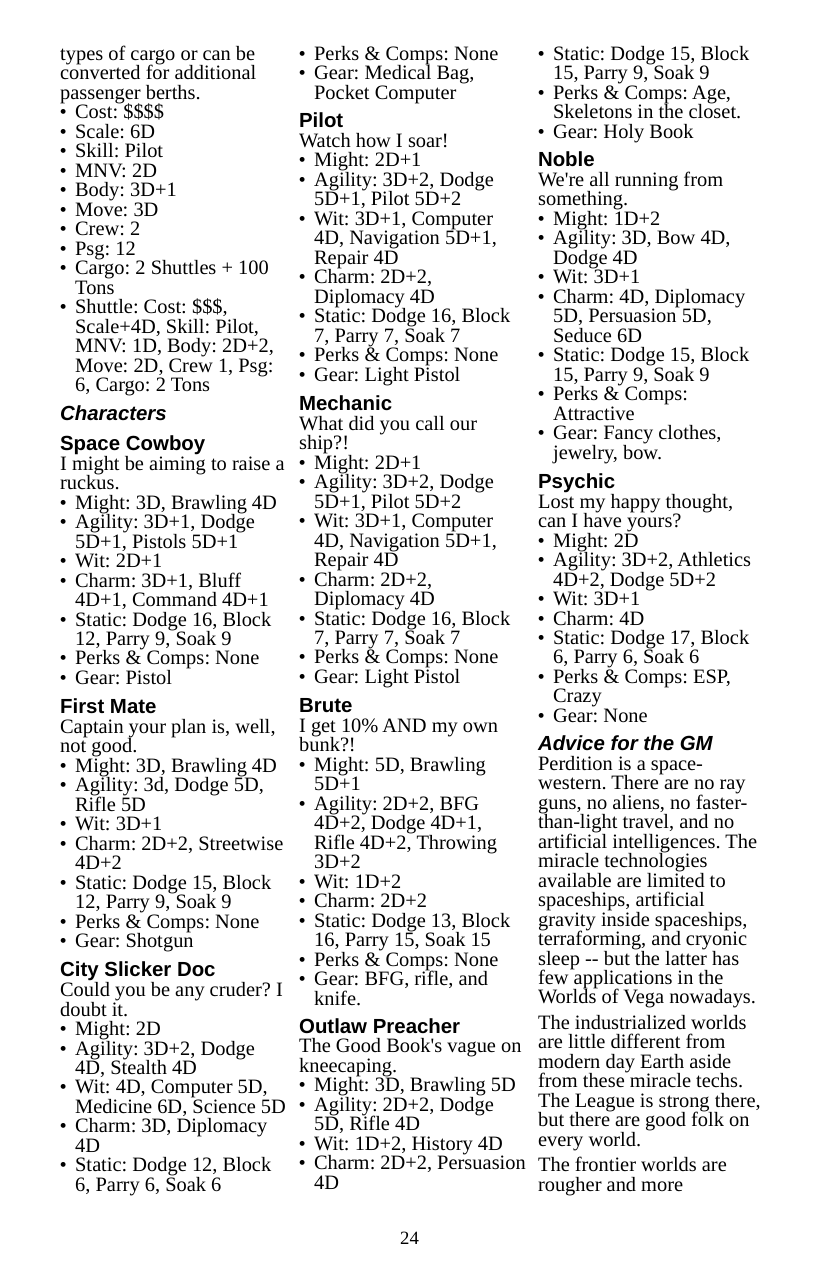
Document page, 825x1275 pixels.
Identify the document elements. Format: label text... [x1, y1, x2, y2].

text I might be aiming to raise a ruckus. [60, 454, 287, 493]
text The frontier worlds are rougher and more [538, 1156, 765, 1195]
list Gear: Light Pistol [299, 366, 526, 385]
subtitle Noble [538, 151, 765, 171]
list Crew: 2 [60, 220, 287, 240]
list Might: 2D [60, 1020, 287, 1039]
list Agility: 3D+1, Dodge 5D+1, Pistols 5D+1 [60, 513, 287, 552]
list Agility: 2D+2, BFG 4D+2, Dodge 4D+1, Rifle 4D+2, Throwing 3D+2 [299, 795, 526, 873]
text Perdition is a space-western. There are no ray guns, no aliens, no faster-than-light travel, and no artificial intelligences. The miracle technologies available are limited to spaceships, artificial gravity inside spaceships, terraforming, and cryonic sleep -- but the latter has few applications in the Worlds of Vega nowadays. [538, 755, 765, 1008]
list Charm: 3D, Diplomacy 4D [60, 1117, 287, 1156]
list Agility: 3D+2, Dodge 5D+1, Pilot 5D+2 [299, 473, 526, 512]
list Wit: 2D+1 [60, 552, 287, 571]
list Might: 2D+1 [299, 151, 526, 171]
list Agility: 3d, Dodge 5D, Rifle 5D [60, 776, 287, 815]
list Body: 3D+1 [60, 181, 287, 201]
list Agility: 3D+2, Dodge 4D, Stealth 4D [60, 1039, 287, 1078]
list Gear: BFG, rifle, and knife. [299, 970, 526, 1009]
subtitle Psychic [538, 469, 765, 492]
list Charm: 4D [538, 609, 765, 629]
list Charm: 2D+2, Persuasion 4D [299, 1154, 526, 1193]
list Agility: 3D+2, Dodge 5D+1, Pilot 5D+2 [299, 171, 526, 210]
list Might: 2D [538, 531, 765, 551]
list Static: Dodge 15, Block 12, Parry 9, Soak 9 [60, 874, 287, 913]
list Wit: 3D+1 [60, 815, 287, 835]
list Perks & Comps: None [299, 45, 526, 64]
list Perks & Comps: None [299, 951, 526, 970]
list Move: 3D [60, 201, 287, 220]
list Perks & Comps: Age, Skeletons in the closet. [538, 84, 765, 123]
list Agility: 2D+2, Dodge 5D, Rifle 4D [299, 1096, 526, 1135]
list Charm: 4D, Diplomacy 5D, Persuasion 5D, Seduce 6D [538, 288, 765, 346]
list Static: Dodge 12, Block 6, Parry 6, Soak 6 [60, 1156, 287, 1195]
text We're all running from something. [538, 171, 765, 210]
list Wit: 3D+1 [538, 268, 765, 288]
list Gear: Medical Bag, Pocket Computer [299, 64, 526, 103]
list Perks & Comps: Attractive [538, 385, 765, 424]
list Wit: 1D+2 [299, 873, 526, 892]
text The Good Book's vague on kneecaping. [299, 1037, 526, 1076]
list Charm: 2D+2, Diplomacy 4D [299, 570, 526, 609]
text I get 10% AND my own bunk?! [299, 717, 526, 756]
list Perks & Comps: None [60, 649, 287, 669]
list Charm: 2D+2 [299, 892, 526, 912]
subtitle Brute [299, 693, 526, 717]
list Wit: 1D+2, History 4D [299, 1135, 526, 1154]
list Cargo: 2 Shuttles + 100 Tons [60, 259, 287, 298]
subtitle City Slicker Doc [60, 958, 287, 981]
list Gear: Fancy clothes, jewelry, bow. [538, 424, 765, 463]
text Could you be any cruder? I doubt it. [60, 981, 287, 1020]
text Lost my happy thought, can I have yours? [538, 492, 765, 531]
list Wit: 3D+1 [538, 590, 765, 609]
list Perks & Comps: None [299, 346, 526, 366]
list Gear: Light Pistol [299, 668, 526, 687]
list Gear: Holy Book [538, 123, 765, 142]
list Perks & Comps: ESP, Crazy [538, 668, 765, 707]
list Might: 3D, Brawling 4D [60, 493, 287, 513]
list Static: Dodge 16, Block 12, Parry 9, Soak 9 [60, 610, 287, 649]
list Might: 3D, Brawling 5D [299, 1076, 526, 1096]
list Cost: $$$$ [60, 103, 287, 123]
list Wit: 3D+1, Computer 4D, Navigation 5D+1, Repair 4D [299, 210, 526, 268]
list Static: Dodge 16, Block 7, Parry 7, Soak 7 [299, 609, 526, 648]
list Agility: 3D, Bow 4D, Dodge 4D [538, 229, 765, 268]
list Perks & Comps: None [299, 648, 526, 668]
list Might: 5D, Brawling 5D+1 [299, 756, 526, 795]
text Watch how I soar! [299, 132, 526, 151]
text What did you call our ship?! [299, 414, 526, 453]
list Might: 1D+2 [538, 210, 765, 229]
subtitle Characters [60, 402, 287, 425]
text Captain your plan is, well, not good. [60, 718, 287, 757]
list Shuttle: Cost: $$$, Scale+4D, Skill: Pilot, MNV: 1D, Body: 2D+2, Move: 2D, Crew 1, Psg: 6, Cargo: 2 Tons [60, 298, 287, 396]
list Psg: 12 [60, 240, 287, 259]
list Wit: 3D+1, Computer 4D, Navigation 5D+1, Repair 4D [299, 512, 526, 570]
subtitle First Mate [60, 694, 287, 718]
list Gear: None [538, 707, 765, 726]
list Skill: Pilot [60, 142, 287, 162]
subtitle Mechanic [299, 391, 526, 414]
list Might: 3D, Brawling 4D [60, 757, 287, 776]
list Charm: 3D+1, Bluff 4D+1, Command 4D+1 [60, 571, 287, 610]
subtitle Space Cowboy [60, 431, 287, 454]
subtitle Pilot [299, 112, 526, 132]
text types of cargo or can be converted for additional passenger berths. [60, 45, 287, 103]
list Wit: 4D, Computer 5D, Medicine 6D, Science 5D [60, 1078, 287, 1117]
list Static: Dodge 16, Block 7, Parry 7, Soak 7 [299, 307, 526, 346]
list MNV: 2D [60, 162, 287, 181]
list Static: Dodge 13, Block 16, Parry 15, Soak 15 [299, 912, 526, 951]
list Charm: 2D+2, Diplomacy 4D [299, 268, 526, 307]
list Static: Dodge 17, Block 6, Parry 6, Soak 6 [538, 629, 765, 668]
subtitle Advice for the GM [538, 735, 765, 755]
list Static: Dodge 15, Block 15, Parry 9, Soak 9 [538, 45, 765, 84]
list Static: Dodge 15, Block 15, Parry 9, Soak 9 [538, 346, 765, 385]
list Might: 2D+1 [299, 453, 526, 473]
text The industrialized worlds are little different from modern day Earth aside from these miracle techs. The League is strong there, but there are good folk on every world. [538, 1014, 765, 1150]
list Charm: 2D+2, Streetwise 4D+2 [60, 835, 287, 874]
list Scale: 6D [60, 123, 287, 142]
list Agility: 3D+2, Athletics 4D+2, Dodge 5D+2 [538, 551, 765, 590]
list Perks & Comps: None [60, 913, 287, 932]
subtitle Outlaw Preacher [299, 1018, 526, 1037]
list Gear: Pistol [60, 669, 287, 688]
list Gear: Shotgun [60, 932, 287, 952]
